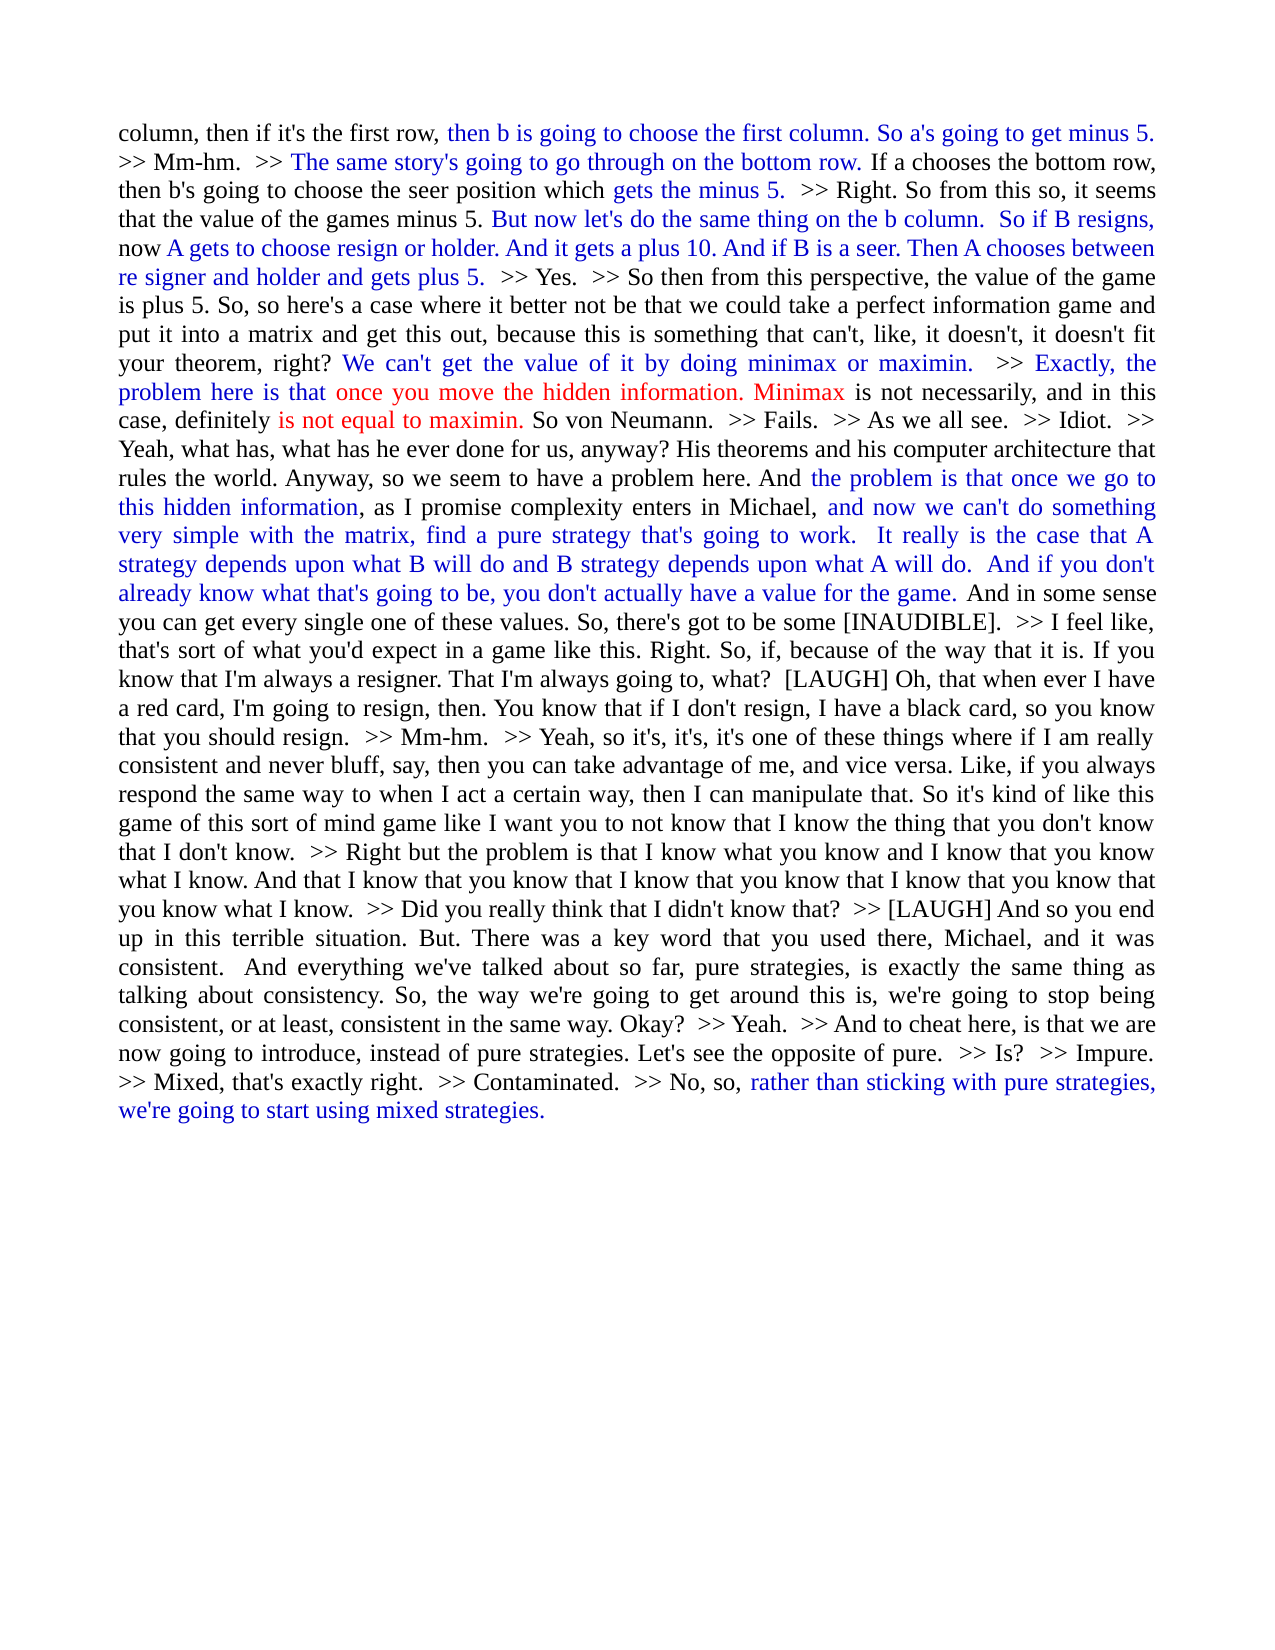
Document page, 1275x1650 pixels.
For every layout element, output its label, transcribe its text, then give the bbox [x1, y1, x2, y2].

text column, then if it's the first row, then b is going to choose the first column. So a's going to get minus 5. >> Mm-hm. >> The same story's going to go through on the bottom row. If a chooses the bottom row, then b's going to choose the seer position which gets the minus 5. >> Right. So from this so, it seems that the value of the games minus 5. But now let's do the same thing on the b column. So if B resigns, now A gets to choose resign or holder. And it gets a plus 10. And if B is a seer. Then A chooses between re signer and holder and gets plus 5. >> Yes. >> So then from this perspective, the value of the game is plus 5. So, so here's a case where it better not be that we could take a perfect information game and put it into a matrix and get this out, because this is something that can't, like, it doesn't, it doesn't fit your theorem, right? We can't get the value of it by doing minimax or maximin. >> Exactly, the problem here is that once you move the hidden information. Minimax is not necessarily, and in this case, definitely is not equal to maximin. So von Neumann. >> Fails. >> As we all see. >> Idiot. >> Yeah, what has, what has he ever done for us, anyway? His theorems and his computer architecture that rules the world. Anyway, so we seem to have a problem here. And the problem is that once we go to this hidden information, as I promise complexity enters in Michael, and now we can't do something very simple with the matrix, find a pure strategy that's going to work. It really is the case that A strategy depends upon what B will do and B strategy depends upon what A will do. And if you don't already know what that's going to be, you don't actually have a value for the game. And in some sense you can get every single one of these values. So, there's got to be some [INAUDIBLE]. >> I feel like, that's sort of what you'd expect in a game like this. Right. So, if, because of the way that it is. If you know that I'm always a resigner. That I'm always going to, what? [LAUGH] Oh, that when ever I have a red card, I'm going to resign, then. You know that if I don't resign, I have a black card, so you know that you should resign. >> Mm-hm. >> Yeah, so it's, it's, it's one of these things where if I am really consistent and never bluff, say, then you can take advantage of me, and vice versa. Like, if you always respond the same way to when I act a certain way, then I can manipulate that. So it's kind of like this game of this sort of mind game like I want you to not know that I know the thing that you don't know that I don't know. >> Right but the problem is that I know what you know and I know that you know what I know. And that I know that you know that I know that you know that I know that you know that you know what I know. >> Did you really think that I didn't know that? >> [LAUGH] And so you end up in this terrible situation. But. There was a key word that you used there, Michael, and it was consistent. And everything we've talked about so far, pure strategies, is exactly the same thing as talking about consistency. So, the way we're going to get around this is, we're going to stop being consistent, or at least, consistent in the same way. Okay? >> Yeah. >> And to cheat here, is that we are now going to introduce, instead of pure strategies. Let's see the opposite of pure. >> Is? >> Impure. >> Mixed, that's exactly right. >> Contaminated. >> No, so, rather than sticking with pure strategies, we're going to start using mixed strategies. [118, 118, 1157, 1124]
